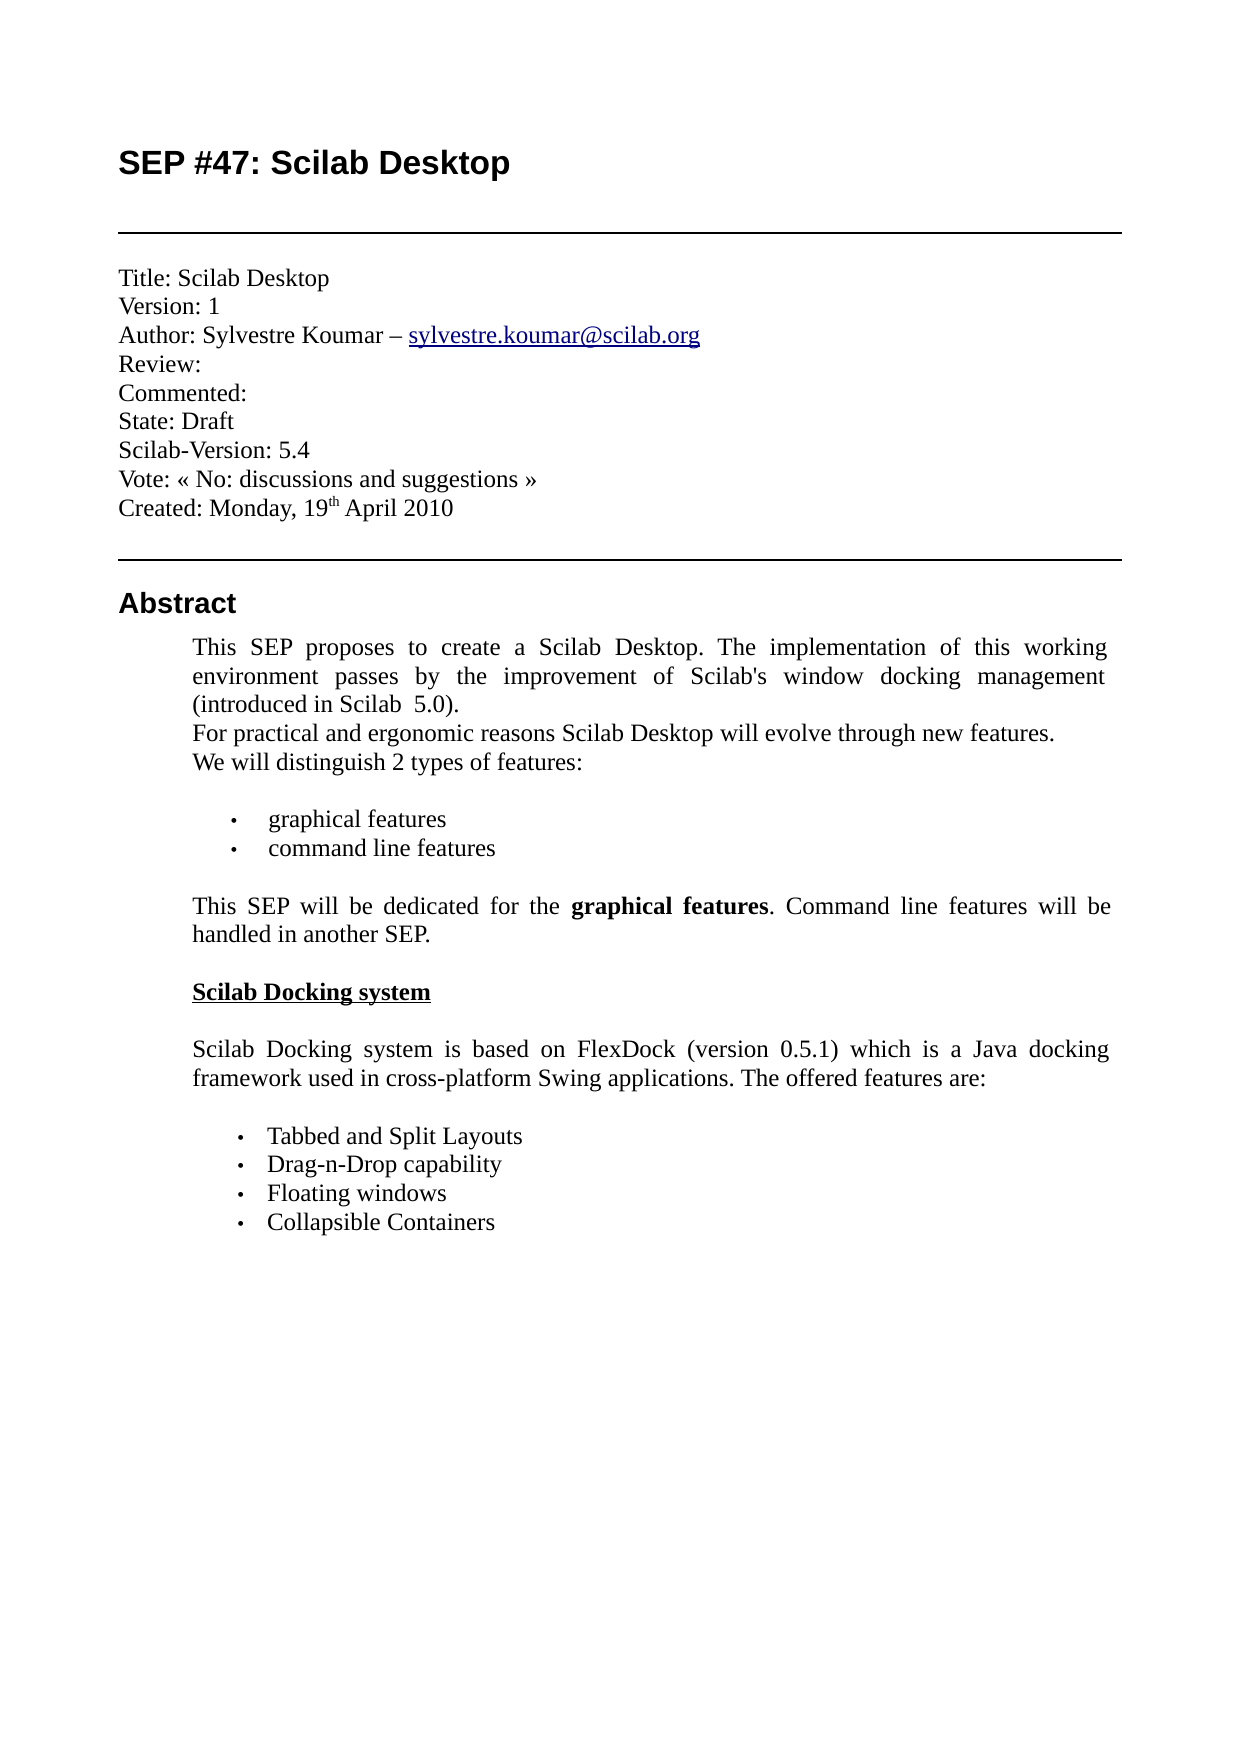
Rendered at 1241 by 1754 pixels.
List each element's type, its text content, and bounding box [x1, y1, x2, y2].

subtitle SEP #47: Scilab Desktop [118, 143, 1122, 182]
text Title: Scilab Desktop [118, 263, 1122, 291]
text Version: 1 [118, 291, 1122, 320]
text For practical and ergonomic reasons Scilab Desktop will evolve through new features. [118, 718, 1122, 747]
text Scilab Docking system [118, 977, 1122, 1006]
list graphical features [231, 804, 1122, 833]
text This SEP proposes to create a Scilab Desktop. The implementation of this working environment passes by the improvement of Scilab's window docking management (introduced in Scilab 5.0). [118, 632, 1122, 718]
list Floating windows [237, 1178, 1122, 1207]
text This SEP will be dedicated for the graphical features. Command line features will be handled in another SEP. [118, 891, 1122, 948]
text Author: Sylvestre Koumar – sylvestre.koumar@scilab.org [118, 320, 1122, 349]
list command line features [231, 833, 1122, 862]
text Commented: [118, 378, 1122, 406]
list Tabbed and Split Layouts [237, 1121, 1122, 1149]
text Created: Monday, 19th April 2010 [118, 493, 1122, 521]
text State: Draft [118, 406, 1122, 435]
text Scilab-Version: 5.4 [118, 435, 1122, 464]
text Vote: « No: discussions and suggestions » [118, 464, 1122, 493]
list Drag-n-Drop capability [237, 1149, 1122, 1178]
text Review: [118, 349, 1122, 378]
text Scilab Docking system is based on FlexDock (version 0.5.1) which is a Java docking framework used in cross-platform Swing applications. The offered features are: [118, 1034, 1122, 1092]
subtitle Abstract [118, 586, 1122, 619]
text We will distinguish 2 types of features: [118, 747, 1122, 776]
list Collapsible Containers [237, 1207, 1122, 1236]
